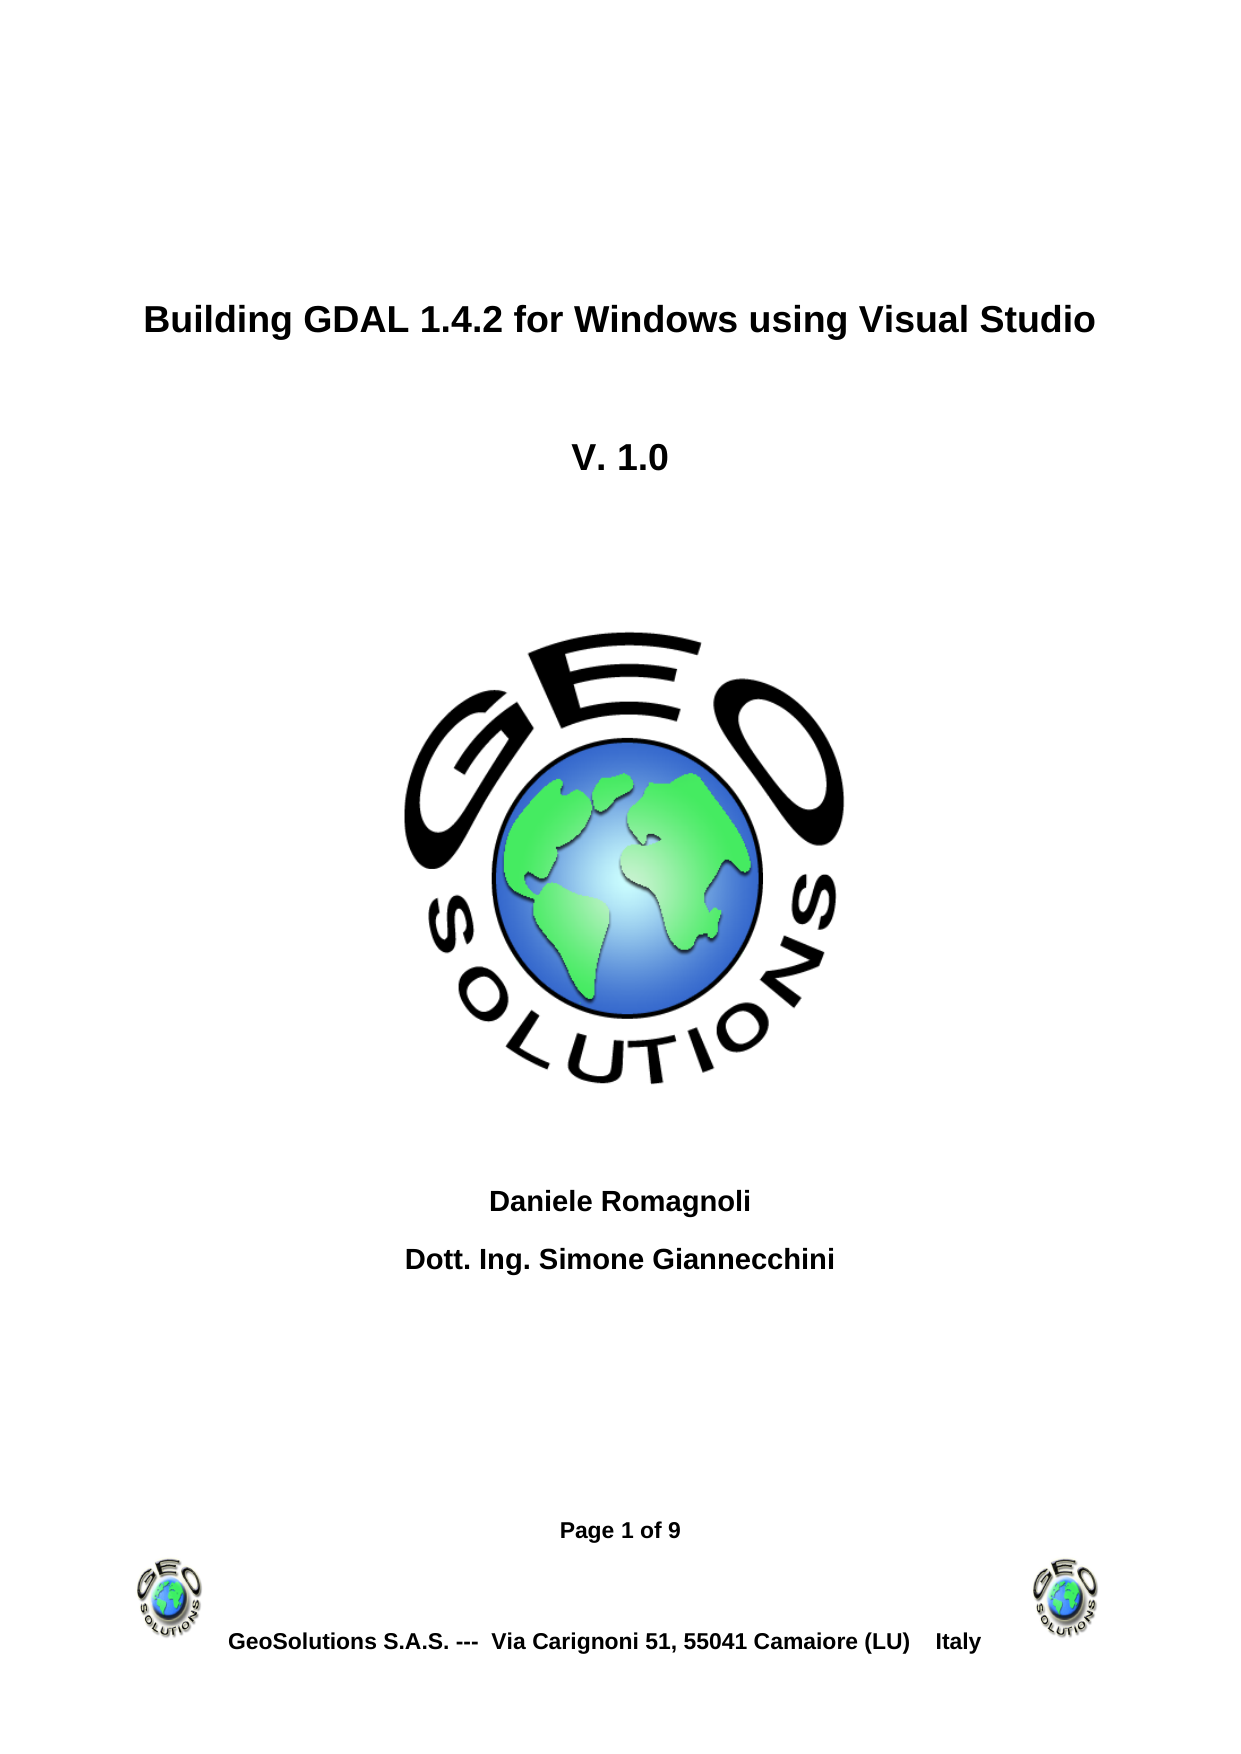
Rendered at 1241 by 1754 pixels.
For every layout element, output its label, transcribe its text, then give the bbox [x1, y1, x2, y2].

picture [384, 614, 856, 1102]
text V. 1.0 [118, 436, 1122, 478]
text Building GDAL 1.4.2 for Windows using Visual Studio [118, 298, 1122, 340]
picture [134, 1552, 205, 1641]
text Dott. Ing. Simone Giannecchini [118, 1243, 1122, 1276]
picture [1030, 1552, 1101, 1641]
text Daniele Romagnoli [118, 1185, 1122, 1218]
